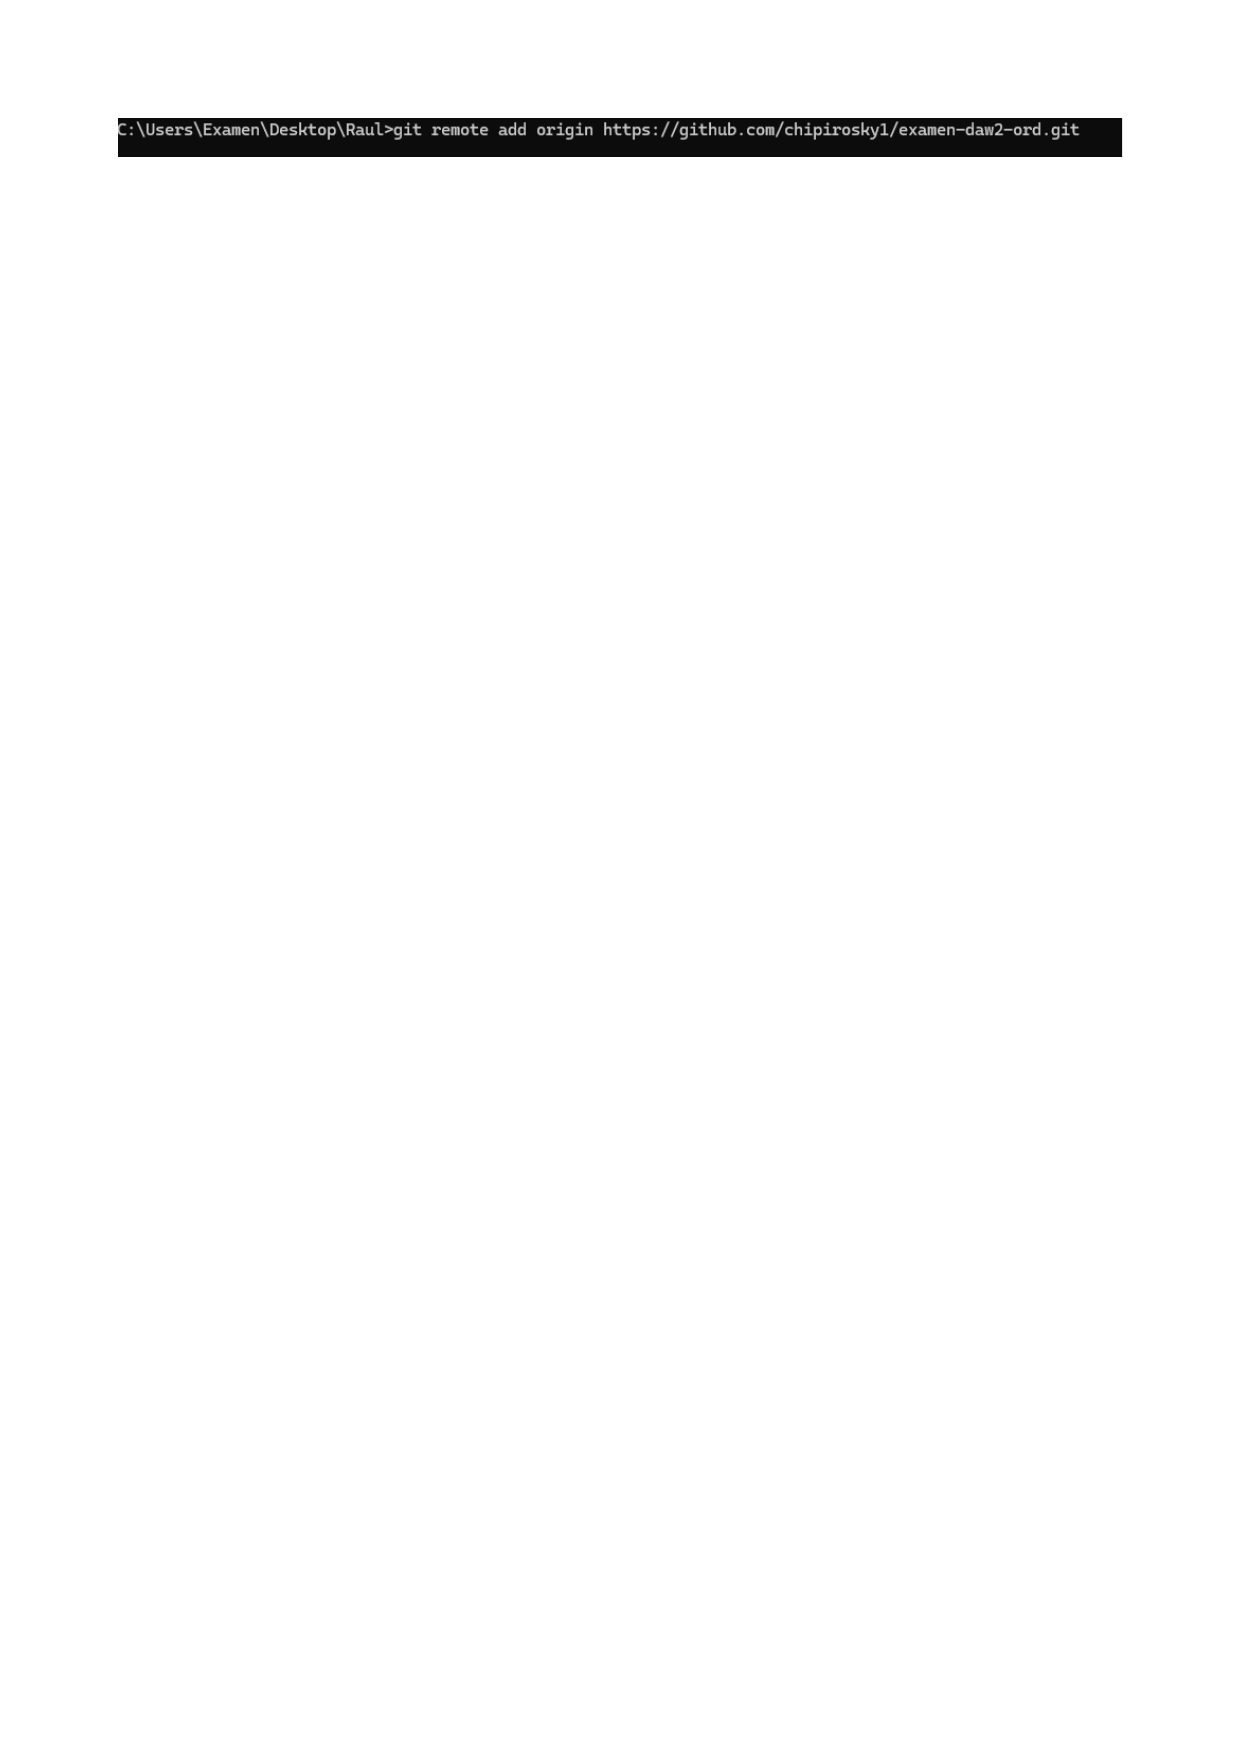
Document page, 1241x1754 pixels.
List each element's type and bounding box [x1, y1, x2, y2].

picture [118, 118, 1123, 157]
